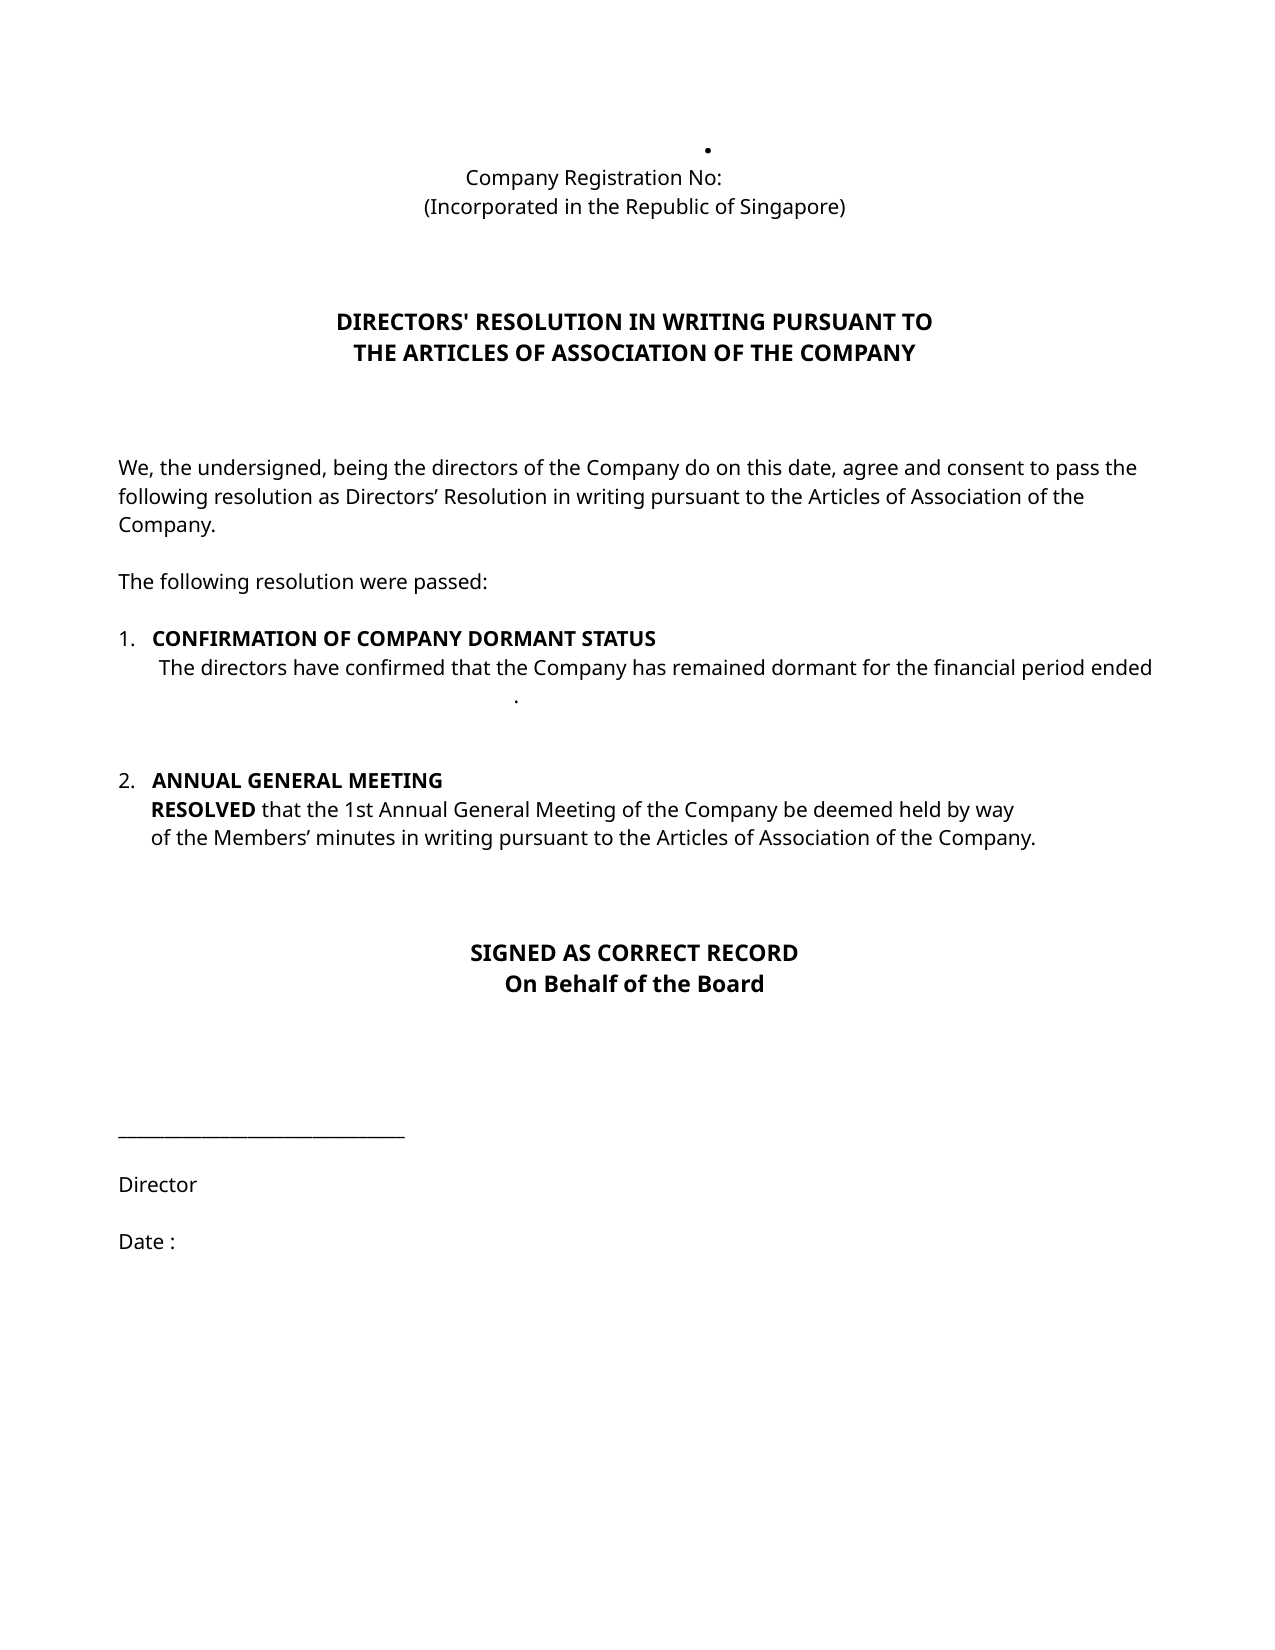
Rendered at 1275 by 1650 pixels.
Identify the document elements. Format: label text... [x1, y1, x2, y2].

text (Incorporated in the Republic of Singapore) [118, 192, 1157, 220]
text THE ARTICLES OF ASSOCIATION OF THE COMPANY [118, 337, 1157, 368]
text 1. CONFIRMATION OF COMPANY DORMANT STATUS [118, 624, 1157, 653]
text On Behalf of the Board [118, 968, 1157, 999]
text The directors have confirmed that the Company has remained dormant for the financial period ended <convert_date_d_B_Y(o.fs_end_date)>. [159, 653, 1157, 709]
text _______________________________ [118, 1113, 1157, 1142]
text RESOLVED that the 1st Annual General Meeting of the Company be deemed held by way [118, 795, 1157, 823]
text of the Members’ minutes in writing pursuant to the Articles of Association of the Company. [118, 823, 1157, 852]
text We, the undersigned, being the directors of the Company do on this date, agree and consent to pass the following resolution as Directors’ Resolution in writing pursuant to the Articles of Association of the Company. [118, 453, 1157, 539]
text <get_director1(o.id)['name']> [118, 1142, 1157, 1170]
text Company Registration No: <o.uen> [118, 163, 1157, 192]
text The following resolution were passed: [118, 567, 1157, 596]
text <o.name>. [118, 118, 1157, 163]
text SIGNED AS CORRECT RECORD [118, 937, 1157, 968]
text 2. ANNUAL GENERAL MEETING [118, 766, 1157, 795]
text Date : <get_datenow()> [118, 1227, 1157, 1255]
text DIRECTORS' RESOLUTION IN WRITING PURSUANT TO [118, 306, 1157, 337]
text Director [118, 1170, 1157, 1198]
